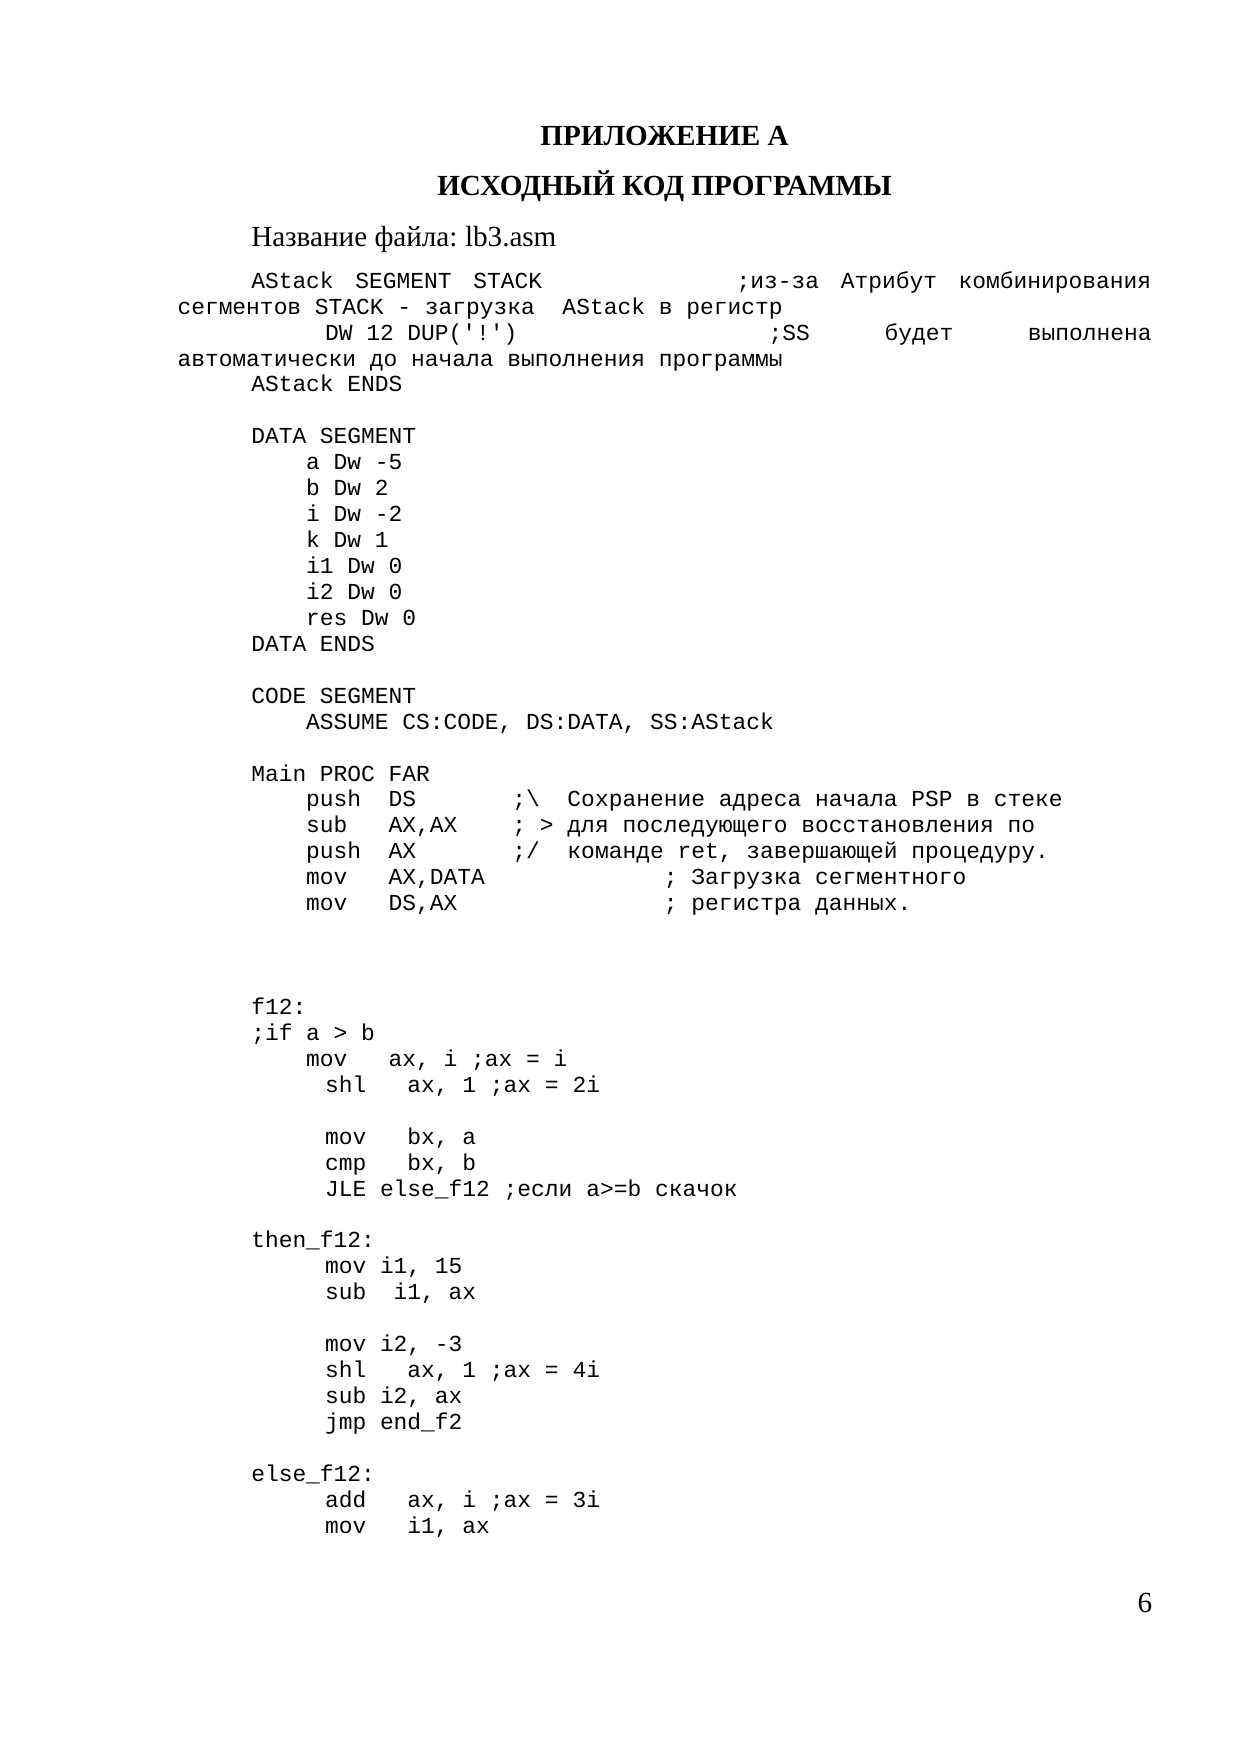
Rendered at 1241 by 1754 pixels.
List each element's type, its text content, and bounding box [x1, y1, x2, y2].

text mov i1, 15 [177, 1255, 1152, 1281]
text sub i1, ax [177, 1281, 1152, 1307]
text DATA SEGMENT [177, 425, 1152, 451]
text mov ax, i ;ax = i [177, 1047, 1152, 1073]
text i Dw -2 [177, 502, 1152, 528]
text shl ax, 1 ;ax = 4i [177, 1358, 1152, 1384]
text jmp end_f2 [177, 1410, 1152, 1436]
text Название файла: lb3.asm [177, 219, 1152, 252]
text mov i2, -3 [177, 1332, 1152, 1358]
text mov AX,DATA ; Загрузка сегментного [177, 866, 1152, 892]
text sub AX,AX ; > для последующего восстановления по [177, 814, 1152, 840]
text ASSUME CS:CODE, DS:DATA, SS:AStack [177, 710, 1152, 736]
text mov i1, ax [177, 1514, 1152, 1540]
text then_f12: [177, 1229, 1152, 1255]
text i2 Dw 0 [177, 580, 1152, 606]
text push DS ;\ Сохранение адреса начала PSP в стеке [177, 788, 1152, 814]
text AStack ENDS [177, 373, 1152, 399]
text sub i2, ax [177, 1384, 1152, 1410]
text DATA ENDS [177, 632, 1152, 658]
text mov DS,AX ; регистра данных. [177, 892, 1152, 917]
text AStack SEGMENT STACK ;из-за Атрибут комбинирования сегментов STACK - загрузка AStack в регистр [177, 269, 1152, 321]
text k Dw 1 [177, 528, 1152, 554]
text ;if a > b [177, 1021, 1152, 1047]
text f12: [177, 995, 1152, 1021]
subtitle Приложение А Исходный код программы [177, 118, 1152, 202]
text cmp bx, b [177, 1151, 1152, 1177]
text add ax, i ;ax = 3i [177, 1488, 1152, 1514]
text i1 Dw 0 [177, 554, 1152, 580]
text DW 12 DUP('!') ;SS будет выполнена автоматически до начала выполнения программы [177, 321, 1152, 373]
text shl ax, 1 ;ax = 2i [177, 1073, 1152, 1099]
text JLE else_f12 ;если a>=b скачок [177, 1177, 1152, 1203]
text res Dw 0 [177, 606, 1152, 632]
text mov bx, a [177, 1125, 1152, 1151]
text a Dw -5 [177, 451, 1152, 477]
text CODE SEGMENT [177, 684, 1152, 710]
text b Dw 2 [177, 477, 1152, 502]
text Main PROC FAR [177, 762, 1152, 788]
text else_f12: [177, 1462, 1152, 1488]
text push AX ;/ команде ret, завершающей процедуру. [177, 840, 1152, 866]
